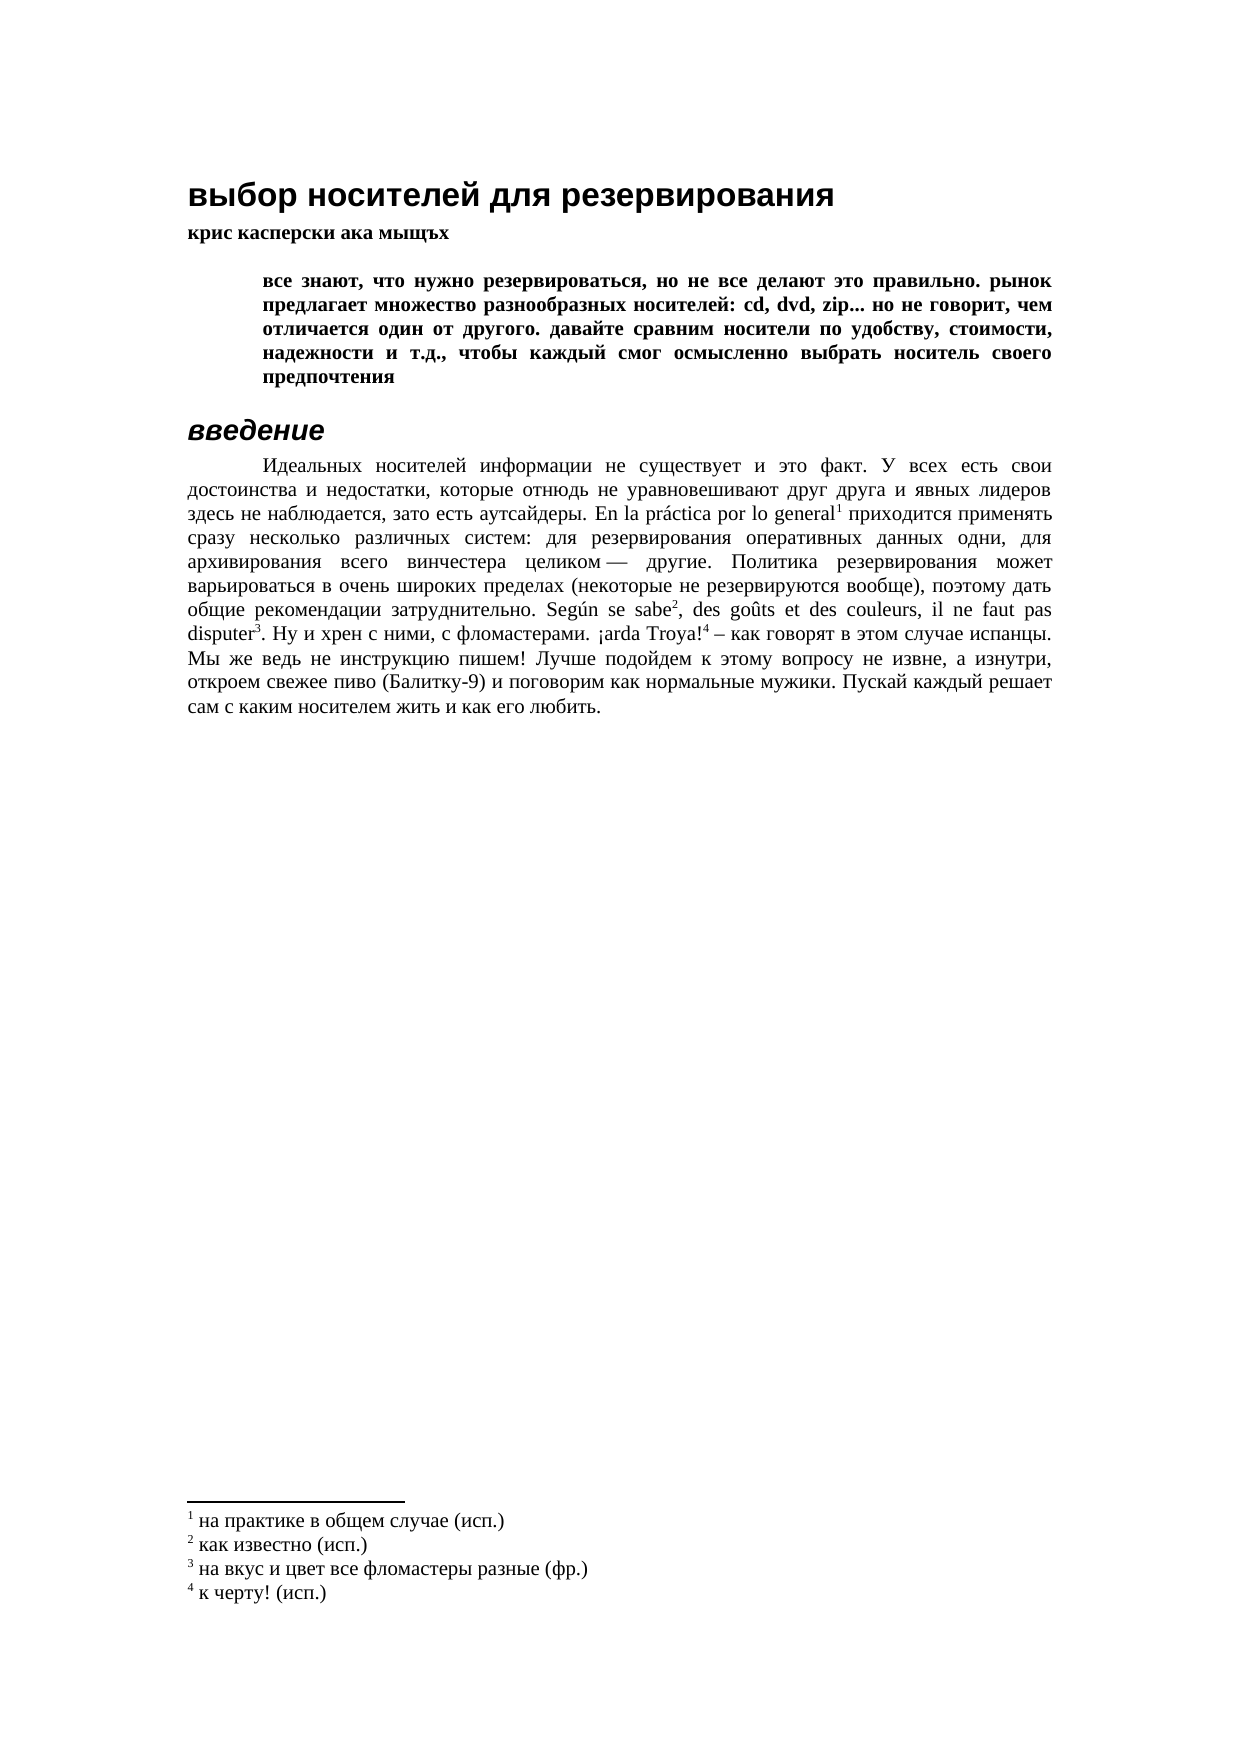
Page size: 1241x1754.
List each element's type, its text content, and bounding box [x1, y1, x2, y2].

text на вкус и цвет все фломастеры разные (фр.) [187, 1556, 1053, 1580]
text Идеальных носителей информации не существует и это факт. У всех есть свои достоинства и недостатки, которые отнюдь не уравновешивают друг друга и явных лидеров здесь не наблюдается, зато есть аутсайдеры. En la práctica por lo general приходится применять сразу несколько различных систем: для резервирования оперативных данных одни, для архивирования всего винчестера целиком — другие. Политика резервирования может варьироваться в очень широких пределах (некоторые не резервируются вообще), поэтому дать общие рекомендации затруднительно. Según se sabe, des goûts et des couleurs, il ne faut pas disputer. Ну и хрен с ними, с фломастерами. ¡arda Troya! – как говорят в этом случае испанцы. Мы же ведь не инструкцию пишем! Лучше подойдем к этому вопросу не извне, а изнутри, откроем свежее пиво (Балитку-9) и поговорим как нормальные мужики. Пускай каждый решает сам с каким носителем жить и как его любить. [187, 453, 1053, 718]
text к черту! (исп.) [187, 1580, 1053, 1604]
subtitle введение [187, 413, 1053, 447]
text все знают, что нужно резервироваться, но не все делают это правильно. рынок предлагает множество разнообразных носителей: cd, dvd, zip... но не говорит, чем отличается один от другого. давайте сравним носители по удобству, стоимости, надежности и т.д., чтобы каждый смог осмысленно выбрать носитель своего предпочтения [262, 268, 1053, 388]
subtitle выбор носителей для резервирования [187, 175, 1053, 213]
text крис касперски ака мыщъх [187, 220, 1053, 244]
text на практике в общем случае (исп.) [187, 1508, 1053, 1532]
text как известно (исп.) [187, 1532, 1053, 1556]
